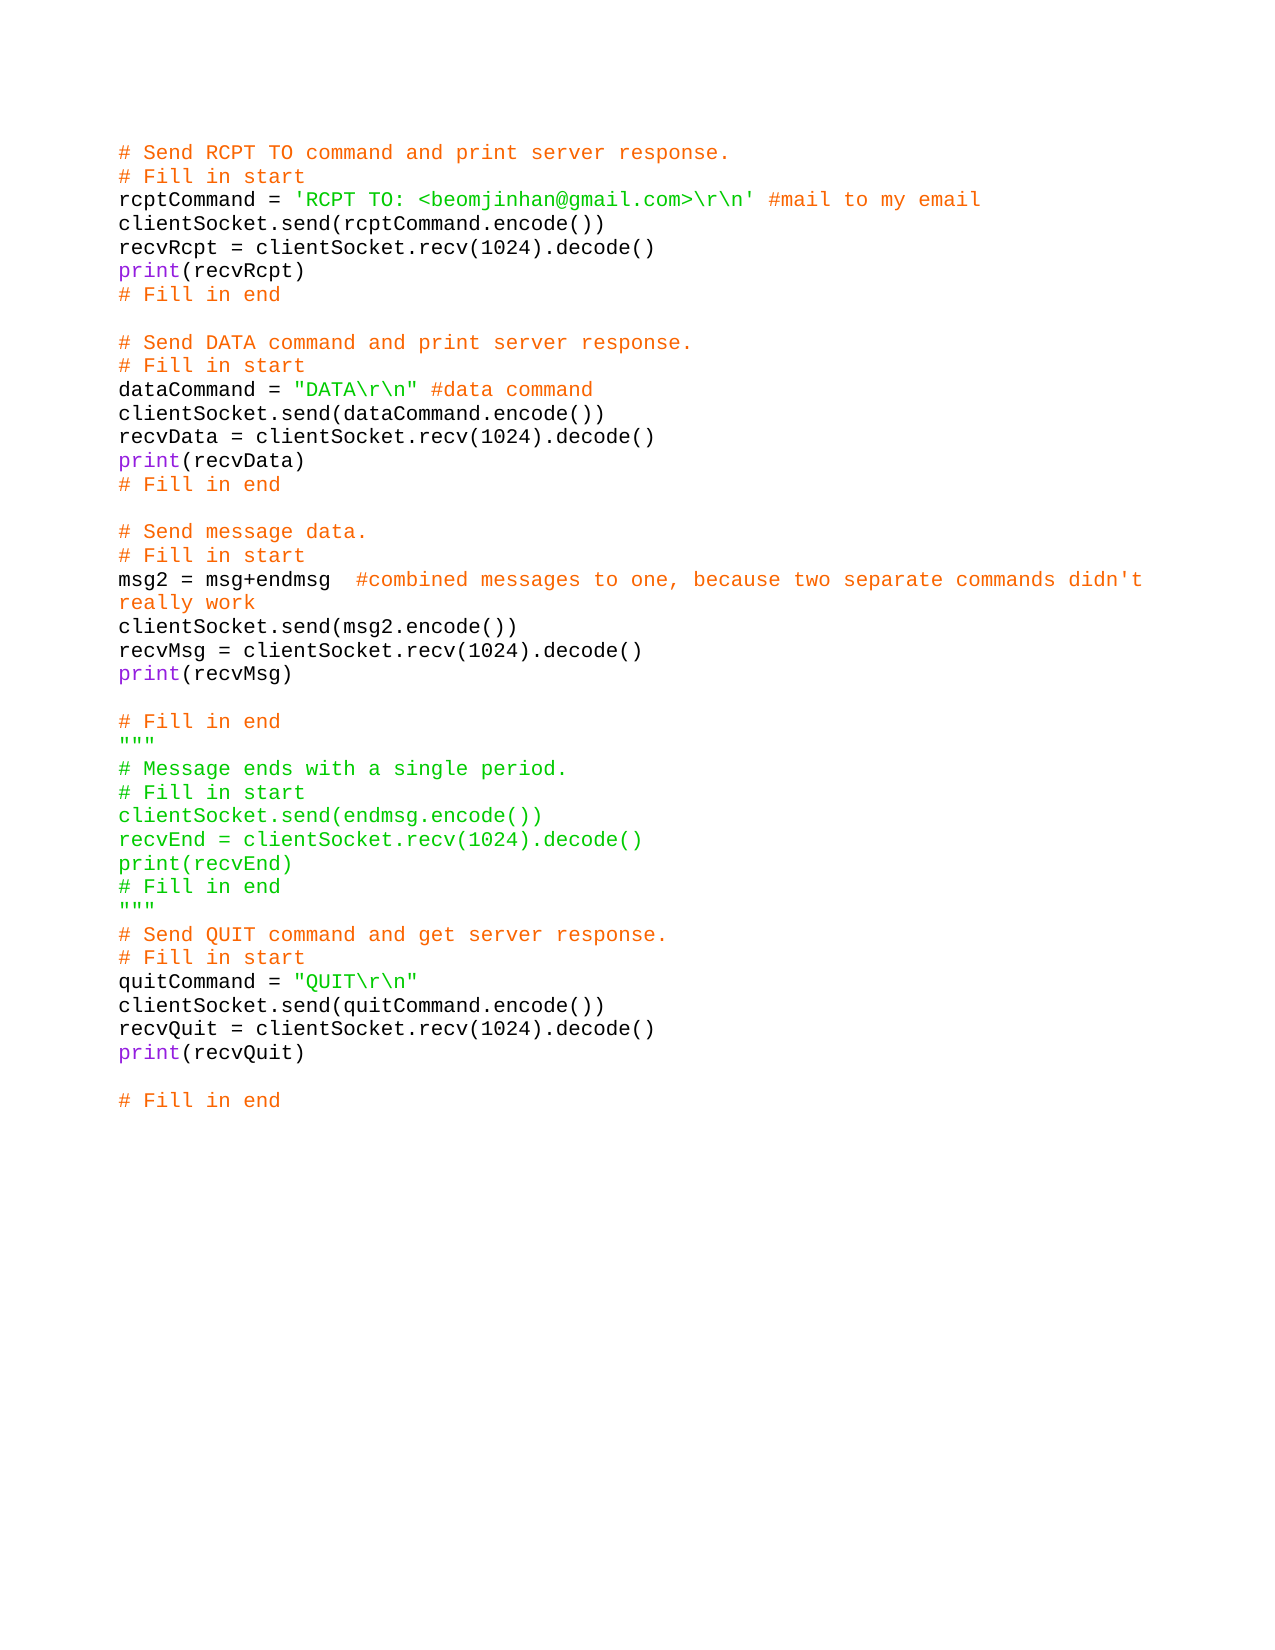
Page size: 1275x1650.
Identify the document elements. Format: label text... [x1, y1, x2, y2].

text # Send RCPT TO command and print server response. # Fill in start rcptCommand = 'RCPT TO: <beomjinhan@gmail.com>\r\n' #mail to my email clientSocket.send(rcptCommand.encode()) recvRcpt = clientSocket.recv(1024).decode() print(recvRcpt) # Fill in end # Send DATA command and print server response. # Fill in start dataCommand = "DATA\r\n" #data command clientSocket.send(dataCommand.encode()) recvData = clientSocket.recv(1024).decode() print(recvData) # Fill in end # Send message data. # Fill in start msg2 = msg+endmsg #combined messages to one, because two separate commands didn't really work clientSocket.send(msg2.encode()) recvMsg = clientSocket.recv(1024).decode() print(recvMsg) # Fill in end """ # Message ends with a single period. # Fill in start clientSocket.send(endmsg.encode()) recvEnd = clientSocket.recv(1024).decode() print(recvEnd) # Fill in end """ # Send QUIT command and get server response. # Fill in start quitCommand = "QUIT\r\n" clientSocket.send(quitCommand.encode()) recvQuit = clientSocket.recv(1024).decode() print(recvQuit) # Fill in end [118, 118, 1157, 1142]
